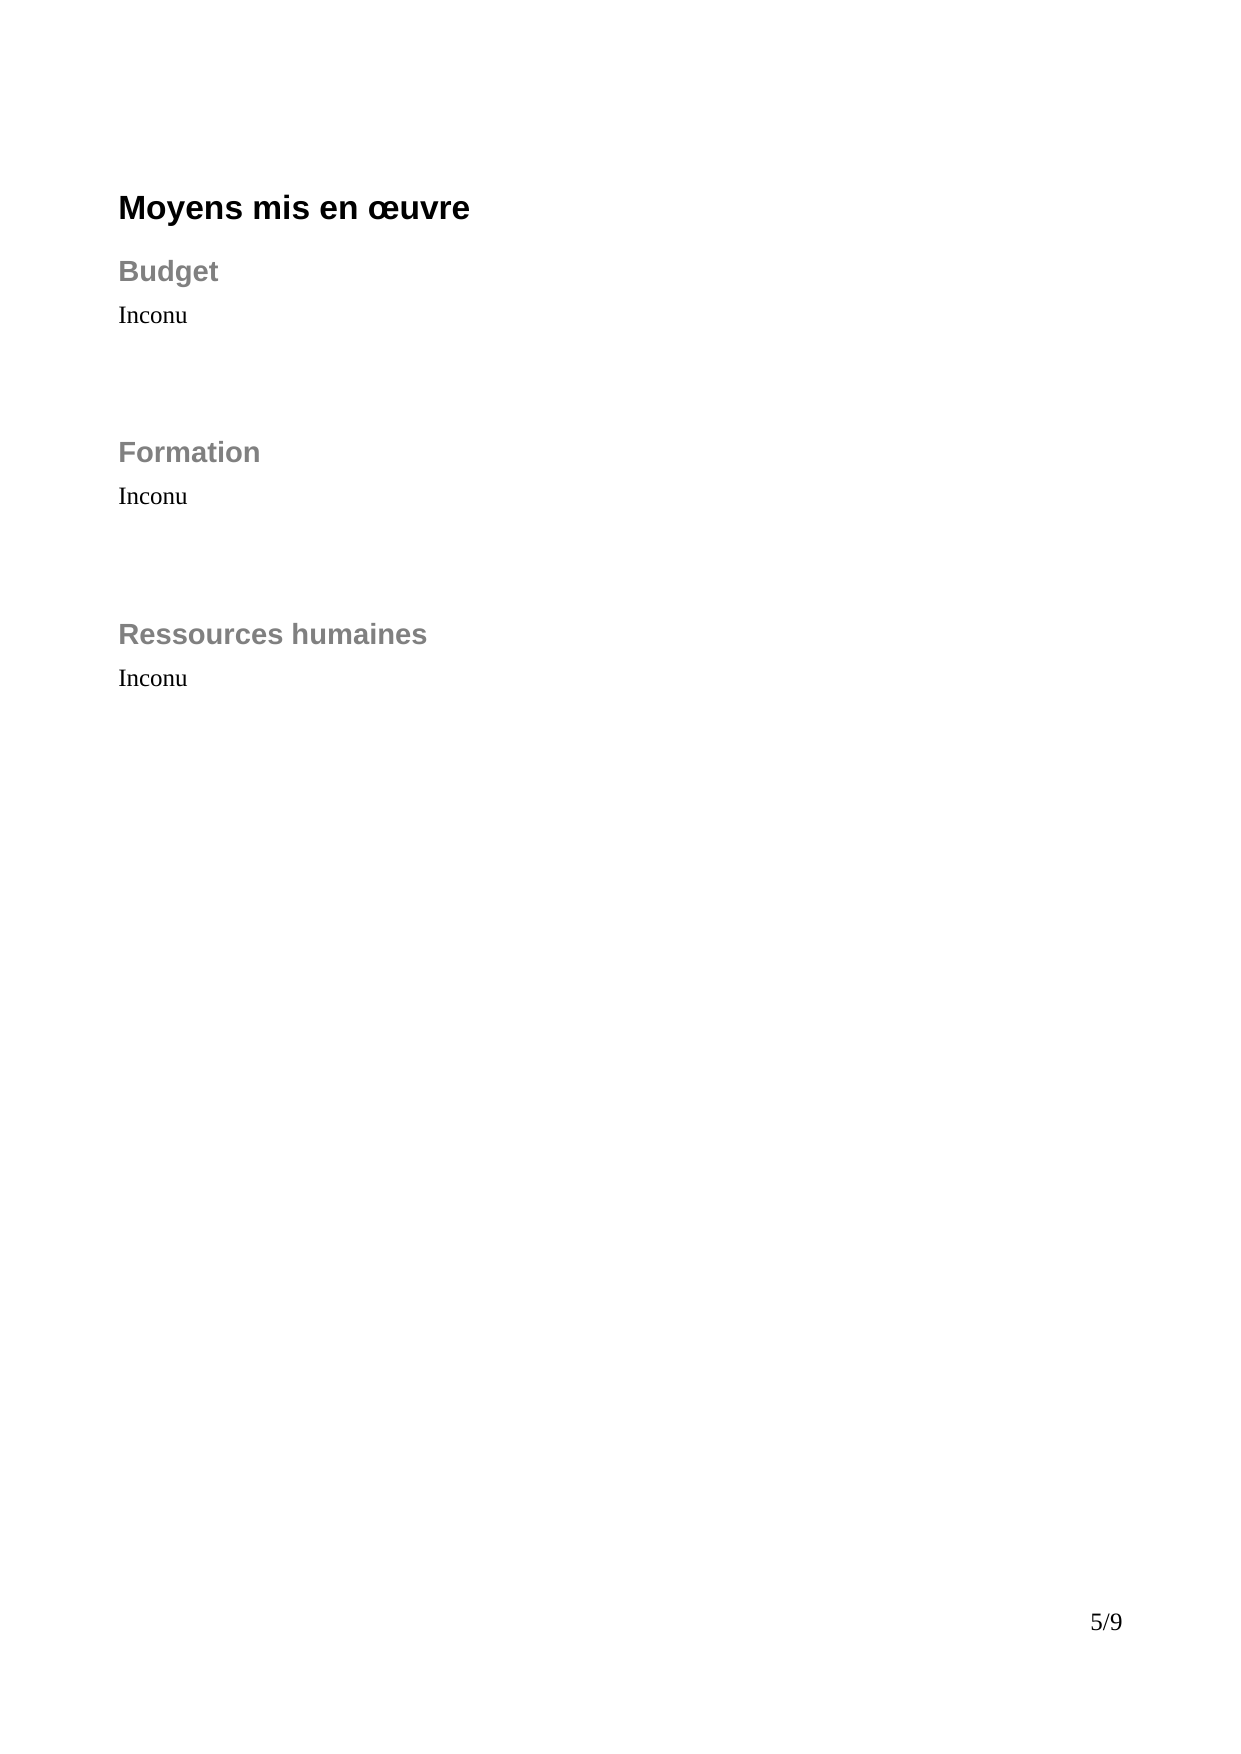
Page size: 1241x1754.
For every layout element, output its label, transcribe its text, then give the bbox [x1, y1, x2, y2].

text Inconu [118, 481, 1122, 510]
text Inconu [118, 300, 1122, 328]
subtitle Ressources humaines [118, 617, 1122, 651]
text Inconu [118, 663, 1122, 692]
subtitle Budget [118, 254, 1122, 287]
subtitle Formation [118, 435, 1122, 469]
subtitle Moyens mis en œuvre [118, 188, 1122, 227]
